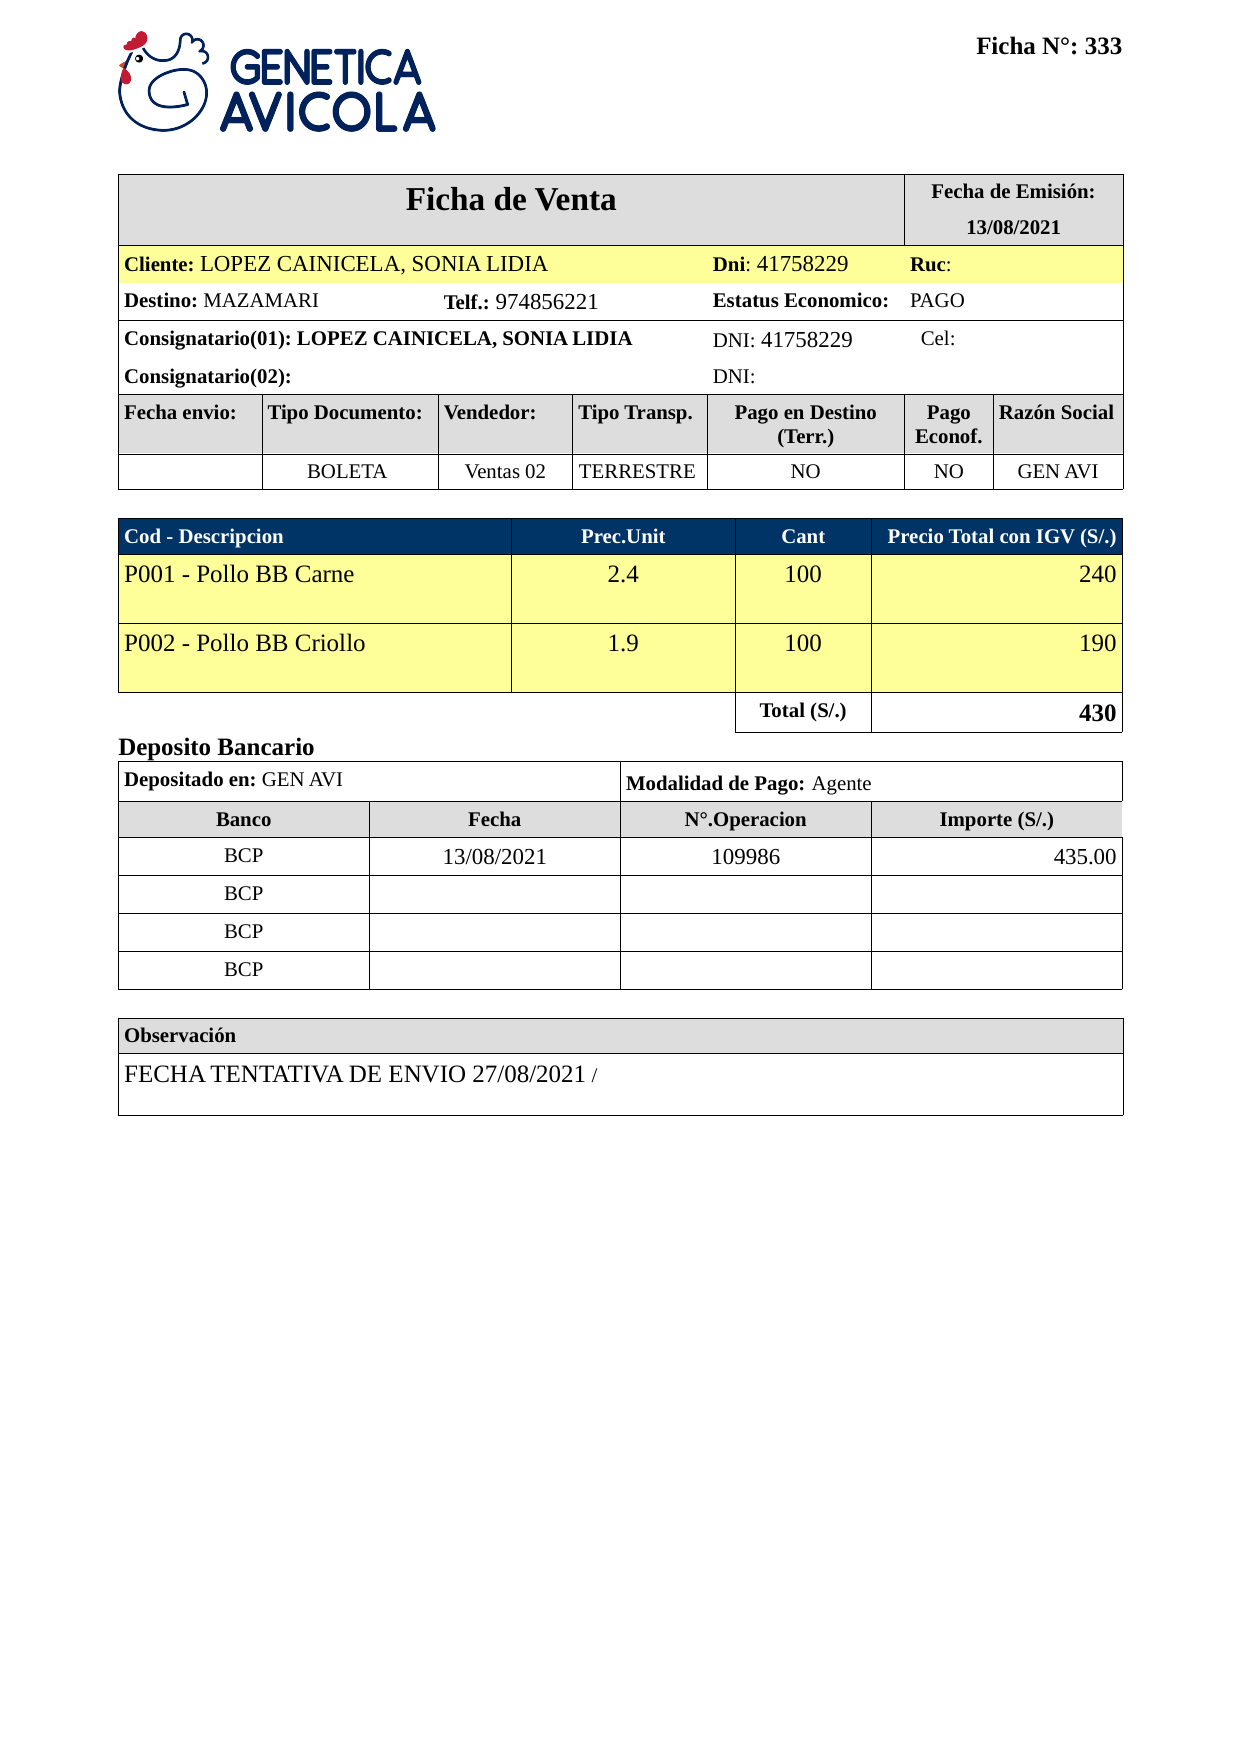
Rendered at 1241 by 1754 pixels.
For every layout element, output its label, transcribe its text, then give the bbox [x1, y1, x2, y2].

table_cell Destino: MAZAMARI [119, 283, 438, 320]
table_header Observación [119, 1019, 1123, 1053]
table_cell Tipo Transp. [573, 395, 707, 453]
table_cell Telf.: 974856221 [438, 283, 707, 320]
table_cell GEN AVI [994, 455, 1123, 489]
table_cell BCP [119, 876, 369, 913]
table_cell NO [708, 455, 904, 489]
table_cell [621, 952, 871, 988]
table_cell Cliente: LOPEZ CAINICELA, SONIA LIDIA [119, 246, 707, 283]
table_cell Ventas 02 [439, 455, 572, 489]
table_cell [872, 914, 1122, 951]
table_cell [872, 876, 1122, 913]
table_cell Fecha envio: [119, 395, 262, 453]
table_cell TERRESTRE [573, 455, 707, 489]
table_cell 13/08/2021 [905, 209, 1123, 245]
table_cell Cel: [915, 321, 1123, 358]
table_cell 109986 [621, 838, 871, 875]
table_cell Consignatario(01): LOPEZ CAINICELA, SONIA LIDIA [119, 321, 707, 358]
table_cell 190 [872, 624, 1122, 692]
table_cell P001 - Pollo BB Carne [119, 555, 511, 623]
table_cell P002 - Pollo BB Criollo [119, 624, 511, 692]
table_cell Banco [119, 802, 369, 837]
table_cell [872, 952, 1122, 988]
table_cell FECHA TENTATIVA DE ENVIO 27/08/2021 / [119, 1054, 1123, 1115]
table_cell BCP [119, 914, 369, 951]
table_cell [118, 693, 511, 732]
table_cell BOLETA [263, 455, 438, 489]
table_header Prec.Unit [512, 519, 735, 554]
text Deposito Bancario [118, 732, 1122, 761]
picture [118, 31, 436, 132]
table_cell Tipo Documento: [263, 395, 438, 453]
table_cell Total (S/.) [736, 693, 871, 732]
table_header Ficha de Venta [119, 175, 904, 245]
table_header Fecha de Emisión: [905, 175, 1123, 209]
table_cell Ruc: [904, 246, 1123, 283]
table_cell Estatus Economico: [707, 283, 904, 320]
table_cell NO [905, 455, 993, 489]
table_cell [119, 455, 262, 489]
table_cell Fecha [370, 802, 620, 837]
table_header Modalidad de Pago: Agente [621, 762, 1122, 801]
table_cell Vendedor: [439, 395, 572, 453]
table_header Cant [736, 519, 871, 554]
table_cell 100 [736, 555, 871, 623]
table_cell 2.4 [512, 555, 735, 623]
table_cell [370, 952, 620, 988]
table_cell 430 [872, 693, 1122, 732]
table_header Cod - Descripcion [119, 519, 511, 554]
table_cell BCP [119, 838, 369, 875]
table_cell [621, 914, 871, 951]
table_cell BCP [119, 952, 369, 988]
table_header Precio Total con IGV (S/.) [872, 519, 1122, 554]
table_cell [370, 914, 620, 951]
table_cell 1.9 [512, 624, 735, 692]
table_cell PAGO [904, 283, 1123, 320]
table_cell Importe (S/.) [872, 802, 1122, 837]
table_cell Razón Social [994, 395, 1123, 453]
table_cell N°.Operacion [621, 802, 871, 837]
table_cell [511, 693, 735, 732]
table_cell [370, 876, 620, 913]
table_cell DNI: 41758229 [707, 321, 915, 358]
table_cell DNI: [707, 358, 1123, 394]
table_cell Consignatario(02): [119, 358, 707, 394]
table_cell Pago en Destino (Terr.) [708, 395, 904, 453]
table_cell 240 [872, 555, 1122, 623]
table_header Depositado en: GEN AVI [119, 762, 620, 801]
table_cell 100 [736, 624, 871, 692]
table_cell Dni: 41758229 [707, 246, 904, 283]
table_cell [621, 876, 871, 913]
table_cell 13/08/2021 [370, 838, 620, 875]
table_cell 435.00 [872, 838, 1122, 875]
table_cell Pago Econof. [905, 395, 993, 453]
